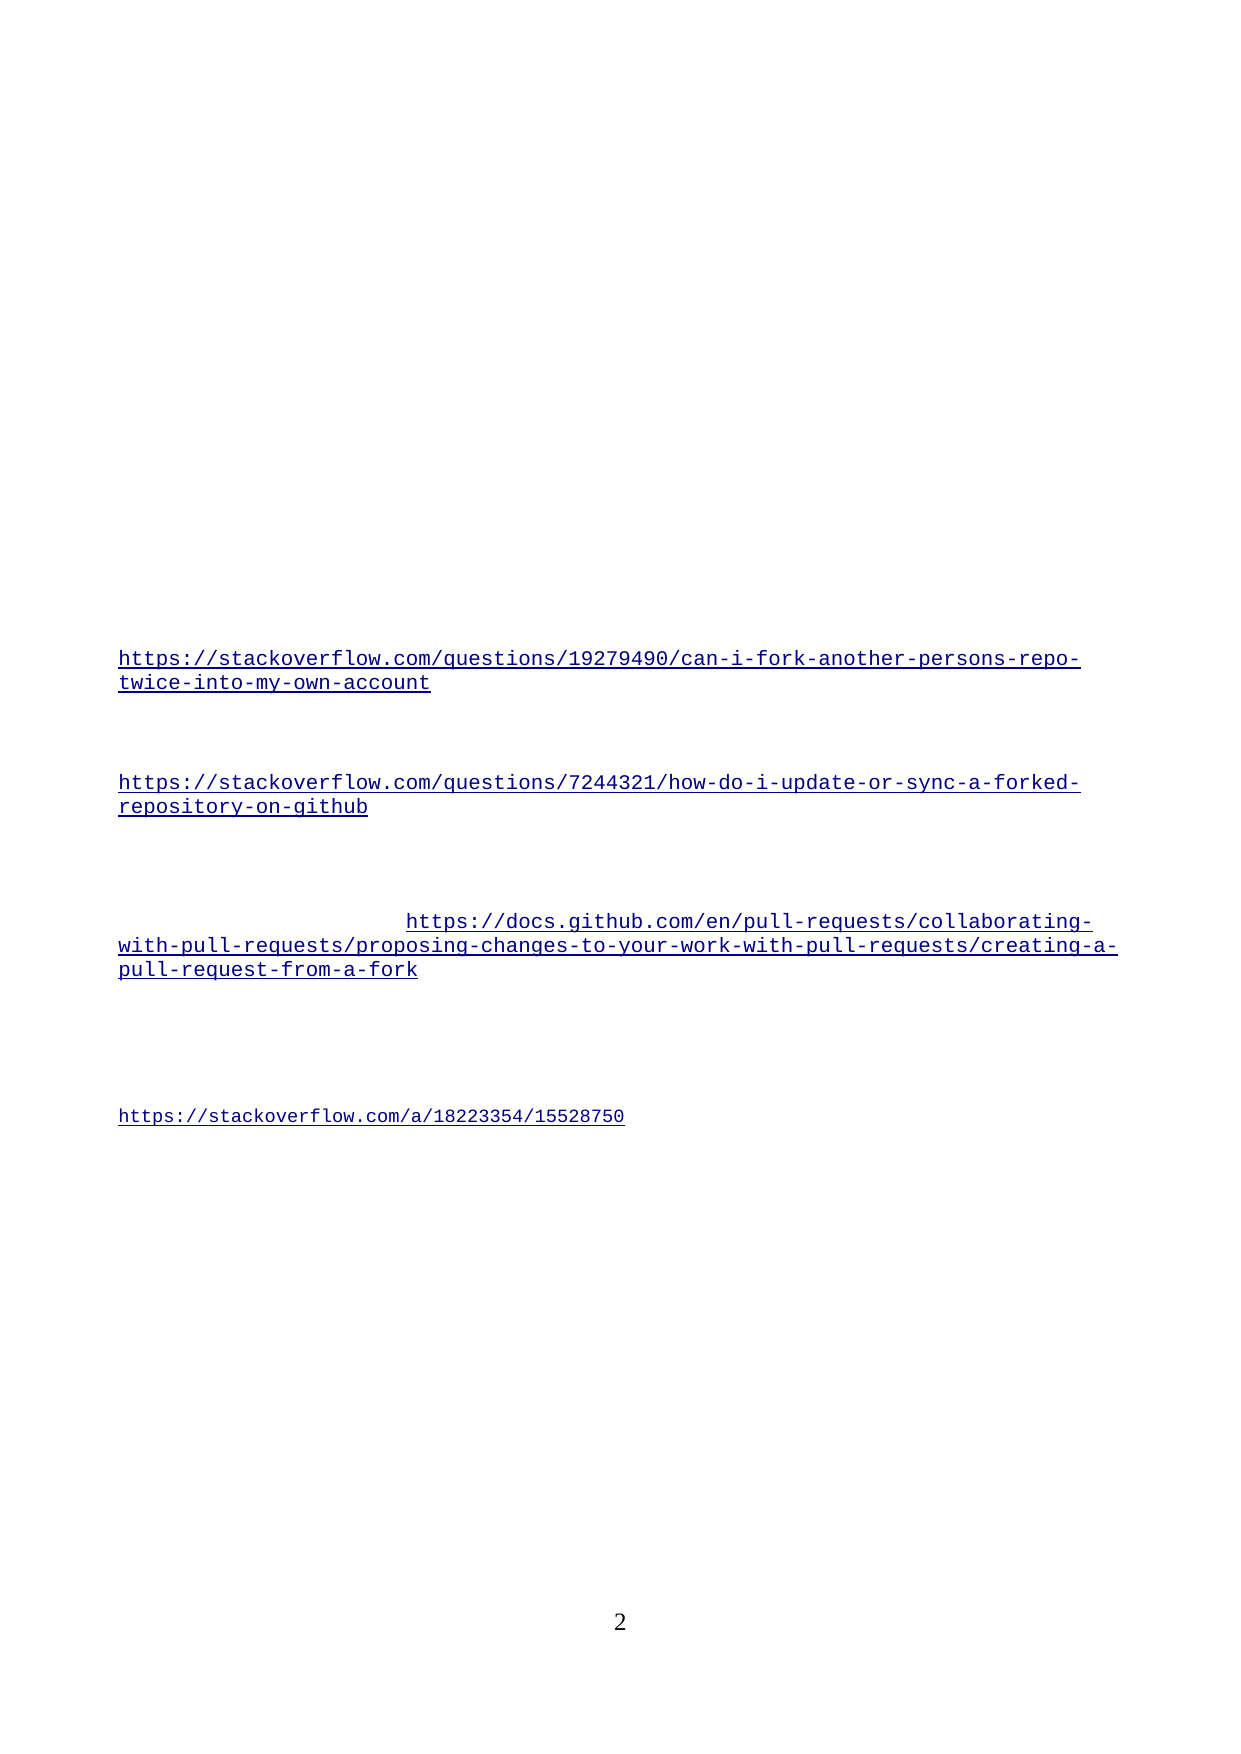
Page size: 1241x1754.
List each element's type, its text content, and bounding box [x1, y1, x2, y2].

text If you have unpushed commit and you want to rename it, you can do [118, 171, 1122, 195]
text Viewing Commit via CLI [118, 1191, 1122, 1224]
text If the commit is on HEAD, just do [118, 287, 1122, 311]
text To view a specific file, [118, 1413, 1122, 1437]
text git show custom-hash [118, 1253, 1122, 1277]
text git push origin <branch_name> -f [118, 446, 1122, 470]
text will show you the differences between your branch and origin. [118, 118, 1122, 142]
text custom-hash can be found via [118, 1307, 1122, 1330]
text git reset –hard HEAD~1 [118, 340, 1122, 364]
text It is possible to fork a GitHub repo twice, cf. here: https://stackoverflow.com/questions/19279490/can-i-fork-another-persons-repo-twice-into-my-own-account [118, 624, 1122, 695]
text https://stackoverflow.com/a/18223354/15528750 [118, 1107, 1122, 1162]
text # git show 123abc:example.txt [118, 1519, 1122, 1543]
text Reverting an already pushed commit [118, 224, 1122, 257]
text git show commit-hash:file-name [118, 1466, 1122, 1490]
text Tags [118, 1012, 1122, 1078]
text To obtain the commits that were made in the repository from which one forked, follow the steps described in the accepted answer here: https://stackoverflow.com/questions/7244321/how-do-i-update-or-sync-a-forked-repository-on-github [118, 725, 1122, 819]
text Creating PR from fork: https://docs.github.com/en/pull-requests/collaborating-with-pull-requests/proposing-changes-to-your-work-with-pull-requests/creating-a-pull-request-from-a-fork [118, 911, 1122, 982]
text Forking a repo [118, 562, 1122, 595]
text Pull Requests [118, 849, 1122, 882]
text If the changes should not be visible remotely, do an additional [118, 393, 1122, 417]
text git log [118, 1360, 1122, 1383]
